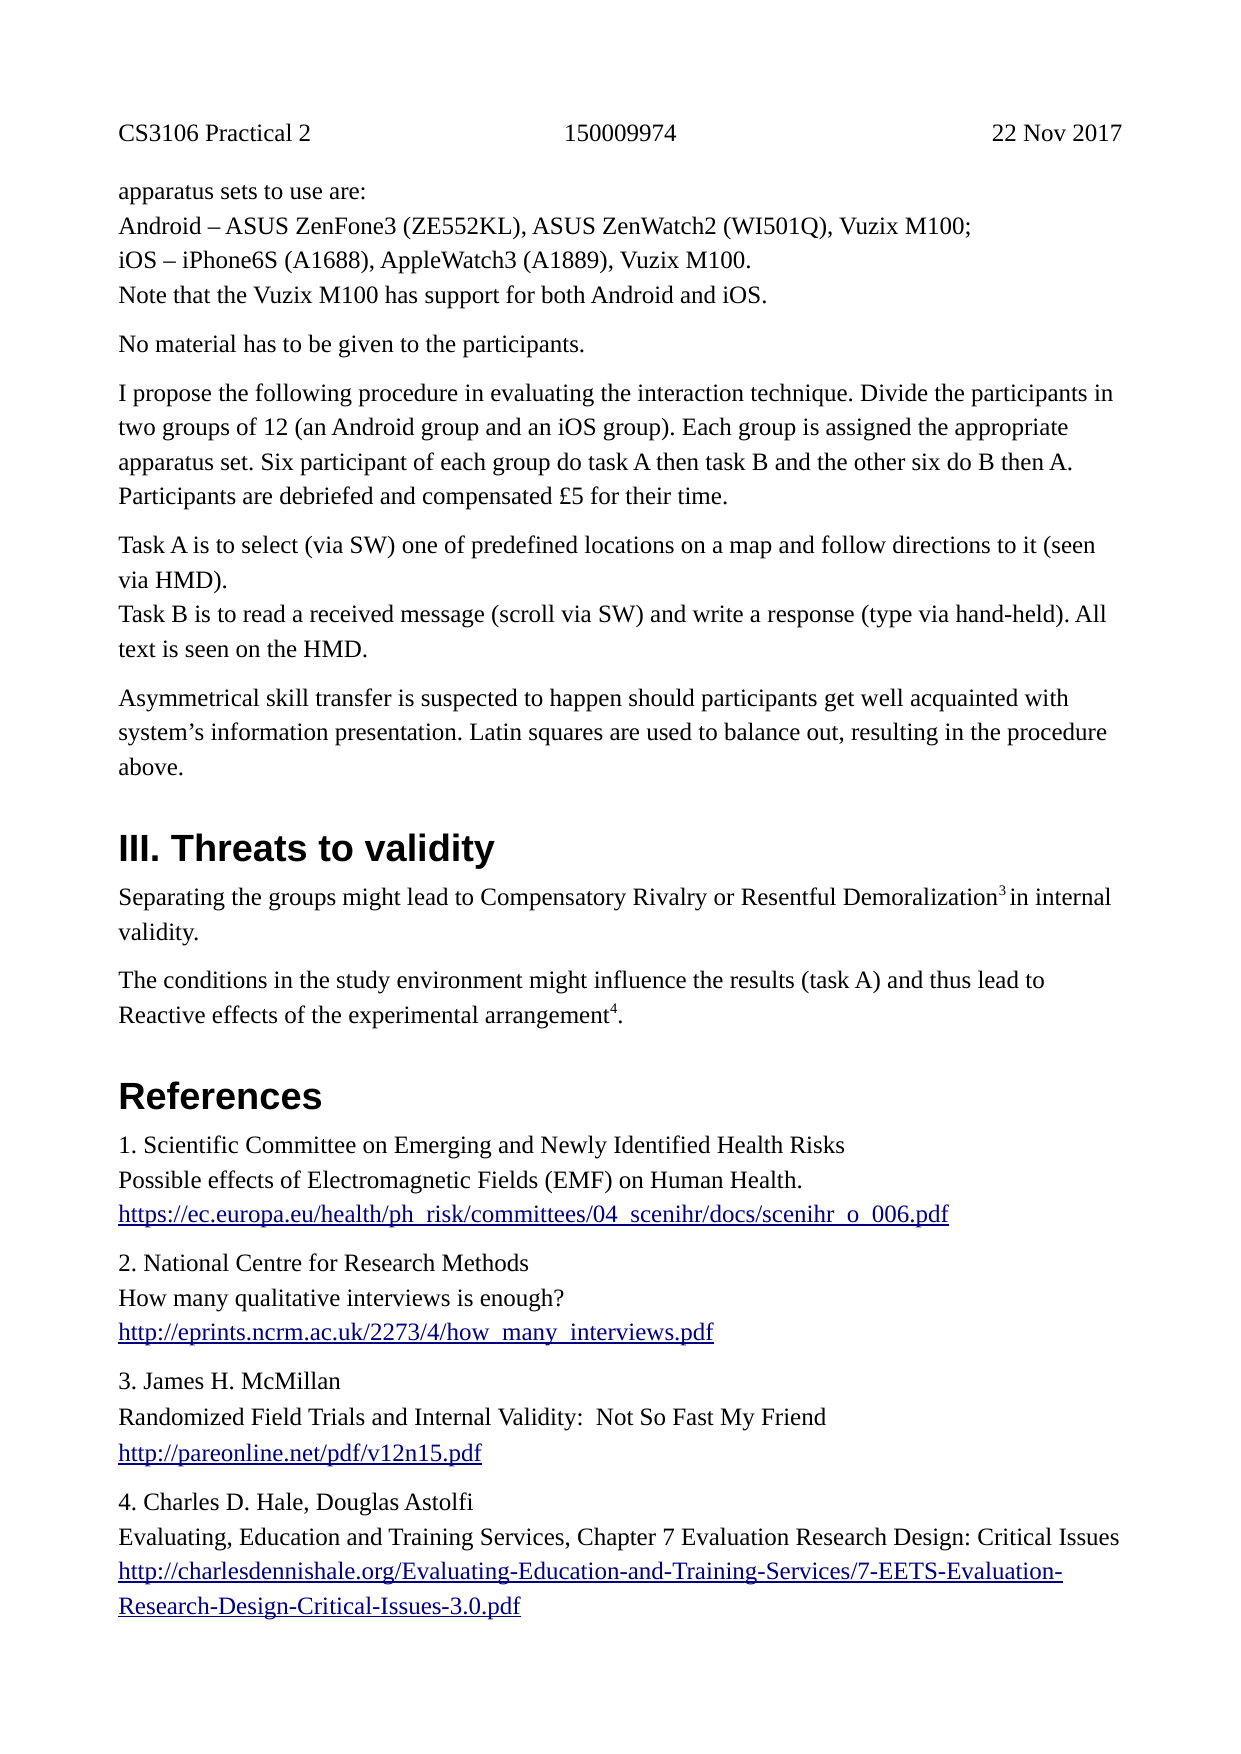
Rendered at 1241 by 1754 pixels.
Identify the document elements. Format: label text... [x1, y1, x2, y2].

text Separating the groups might lead to Compensatory Rivalry or Resentful Demoralization3 in internal validity. [118, 882, 1122, 945]
subtitle III. Threats to validity [118, 826, 1122, 869]
text Task A is to select (via SW) one of predefined locations on a map and follow directions to it (seen via HMD). Task B is to read a received message (scroll via SW) and write a response (type via hand-held). All text is seen on the HMD. [118, 530, 1122, 663]
text The conditions in the study environment might influence the results (task A) and thus lead to Reactive effects of the experimental arrangement4. [118, 966, 1122, 1029]
subtitle References [118, 1074, 1122, 1118]
text apparatus sets to use are: Android – ASUS ZenFone3 (ZE552KL), ASUS ZenWatch2 (WI501Q), Vuzix M100; iOS – iPhone6S (A1688), AppleWatch3 (A1889), Vuzix M100. Note that the Vuzix M100 has support for both Android and iOS. [118, 176, 1122, 308]
text 3. James H. McMillan Randomized Field Trials and Internal Validity: Not So Fast My Friend http://pareonline.net/pdf/v12n15.pdf [118, 1366, 1122, 1467]
text I propose the following procedure in evaluating the interaction technique. Divide the participants in two groups of 12 (an Android group and an iOS group). Each group is assigned the appropriate apparatus set. Six participant of each group do task A then task B and the other six do B then A. Participants are debriefed and compensated £5 for their time. [118, 378, 1122, 510]
text 1. Scientific Committee on Emerging and Newly Identified Health Risks Possible effects of Electromagnetic Fields (EMF) on Human Health. https://ec.europa.eu/health/ph_risk/committees/04_scenihr/docs/scenihr_o_006.pdf [118, 1130, 1122, 1228]
text No material has to be given to the participants. [118, 329, 1122, 358]
text 2. National Centre for Research Methods How many qualitative interviews is enough? http://eprints.ncrm.ac.uk/2273/4/how_many_interviews.pdf [118, 1248, 1122, 1346]
text 4. Charles D. Hale, Douglas Astolfi Evaluating, Education and Training Services, Chapter 7 Evaluation Research Design: Critical Issues http://charlesdennishale.org/Evaluating-Education-and-Training-Services/7-EETS-Evaluation-Research-Design-Critical-Issues-3.0.pdf [118, 1487, 1122, 1619]
text Asymmetrical skill transfer is suspected to happen should participants get well acquainted with system’s information presentation. Latin squares are used to balance out, resulting in the procedure above. [118, 683, 1122, 781]
